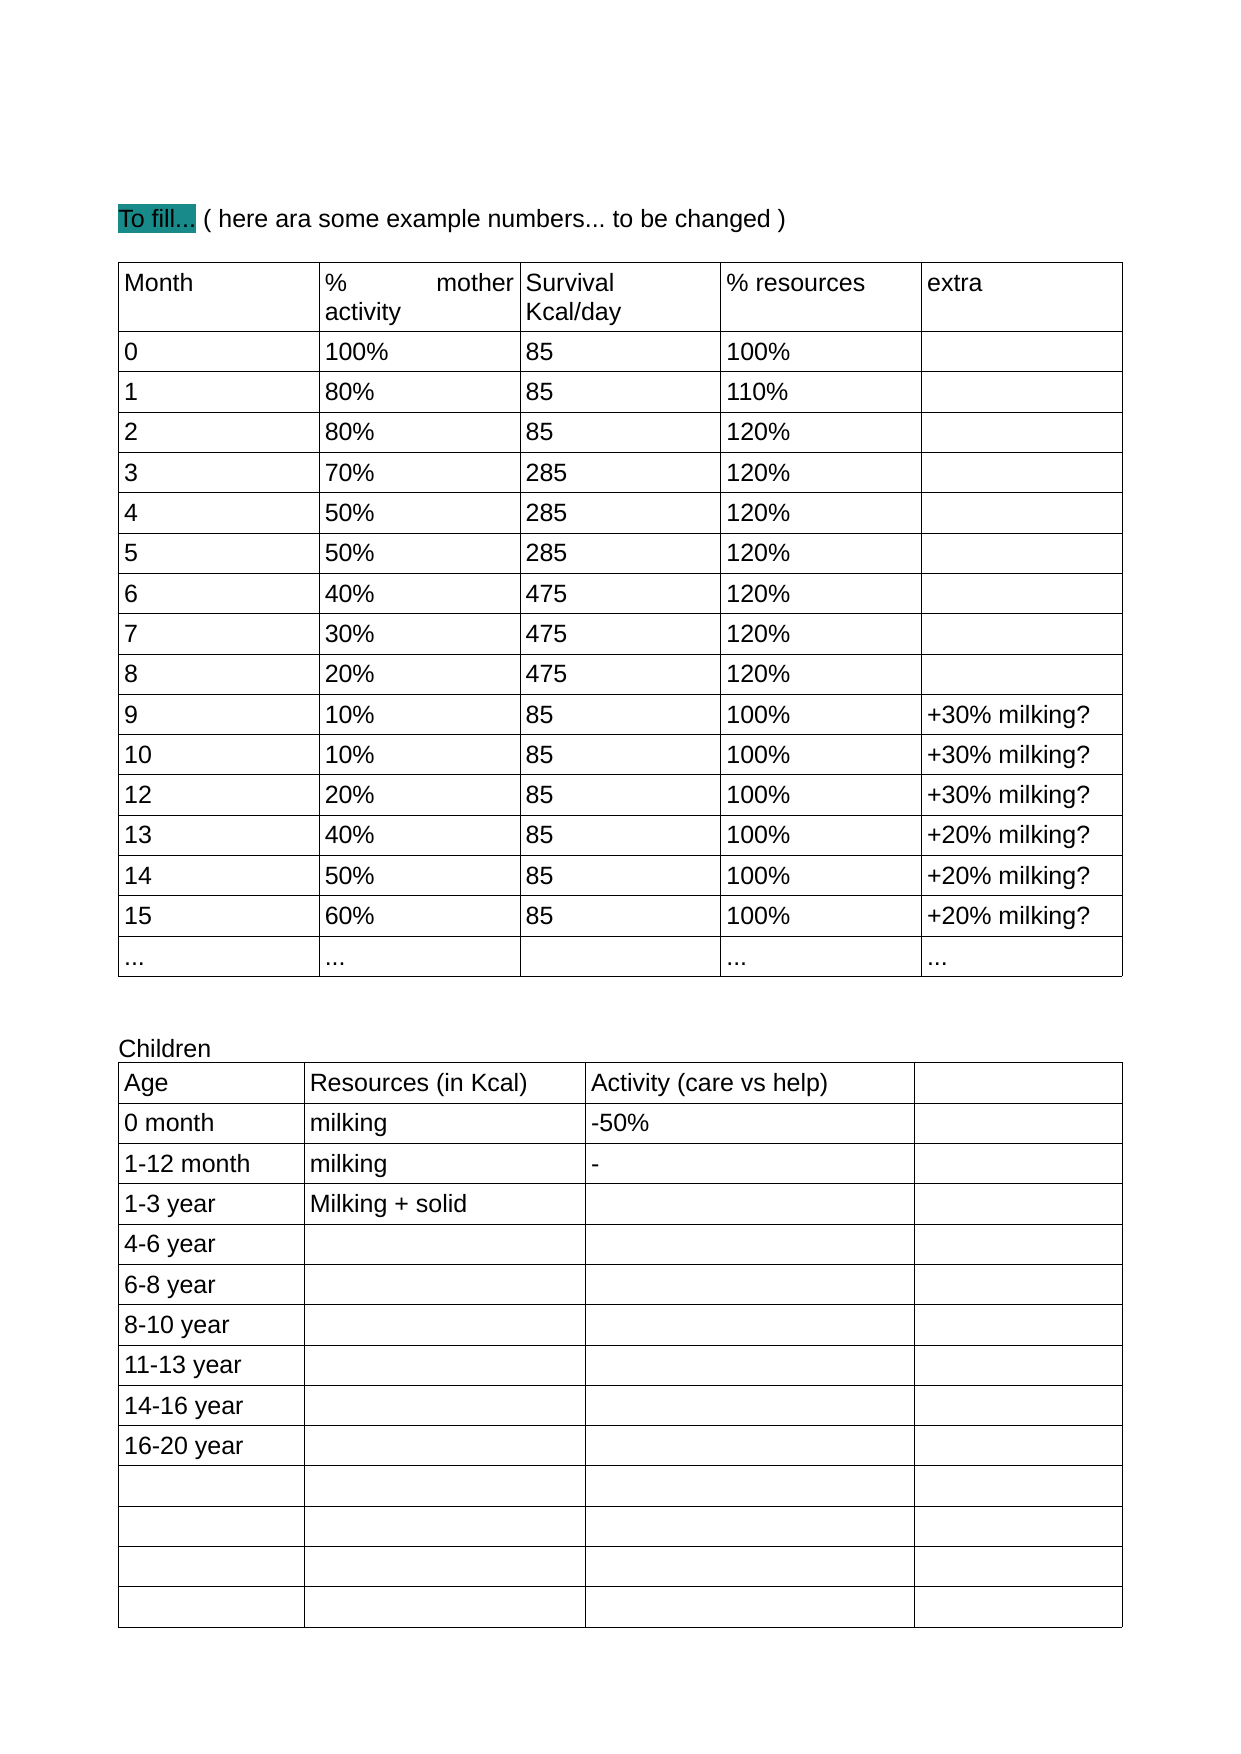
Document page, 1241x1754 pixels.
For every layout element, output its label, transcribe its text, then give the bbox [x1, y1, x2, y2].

table_cell 285 [521, 453, 720, 492]
table_cell [915, 1547, 1122, 1586]
table_cell [305, 1587, 585, 1627]
table_cell 85 [521, 332, 720, 371]
table_cell [915, 1507, 1122, 1546]
table_cell milking [305, 1104, 585, 1143]
table_cell 475 [521, 614, 720, 653]
table_cell 0 [119, 332, 319, 371]
table_cell [305, 1426, 585, 1465]
table_cell 20% [320, 655, 520, 694]
table_cell 6 [119, 574, 319, 613]
table_cell 6-8 year [119, 1265, 304, 1304]
table_cell 120% [721, 574, 921, 613]
table_cell +20% milking? [922, 856, 1122, 895]
table_cell 7 [119, 614, 319, 653]
table_header % resources [721, 263, 921, 331]
table_cell 14-16 year [119, 1386, 304, 1425]
table_cell 1-3 year [119, 1184, 304, 1223]
table_cell [586, 1265, 914, 1304]
table_cell [586, 1225, 914, 1264]
table_cell 8 [119, 655, 319, 694]
table_cell 1 [119, 372, 319, 412]
table_cell milking [305, 1144, 585, 1183]
table_cell 10 [119, 735, 319, 774]
table_cell 50% [320, 534, 520, 573]
table_cell ... [119, 937, 319, 976]
table_cell [922, 574, 1122, 613]
table_cell 100% [721, 856, 921, 895]
table_cell 120% [721, 534, 921, 573]
table_cell 14 [119, 856, 319, 895]
text To fill... ( here ara some example numbers... to be changed ) [118, 204, 1122, 233]
table_cell [586, 1507, 914, 1546]
table_header Activity (care vs help) [586, 1063, 914, 1103]
table_cell 85 [521, 372, 720, 412]
table_cell 70% [320, 453, 520, 492]
table_cell 3 [119, 453, 319, 492]
table_cell ... [721, 937, 921, 976]
table_cell [586, 1184, 914, 1223]
table_cell +30% milking? [922, 735, 1122, 774]
table_header extra [922, 263, 1122, 331]
table_cell 85 [521, 816, 720, 855]
table_cell [586, 1305, 914, 1344]
table_cell [119, 1507, 304, 1546]
table_cell 16-20 year [119, 1426, 304, 1465]
table_cell 110% [721, 372, 921, 412]
table_cell Milking + solid [305, 1184, 585, 1223]
table_cell [119, 1547, 304, 1586]
table_cell 0 month [119, 1104, 304, 1143]
table_cell [305, 1305, 585, 1344]
table_cell +30% milking? [922, 695, 1122, 734]
table_cell 100% [721, 332, 921, 371]
table_cell 120% [721, 493, 921, 532]
table_cell 8-10 year [119, 1305, 304, 1344]
table_cell [915, 1265, 1122, 1304]
table_cell [586, 1426, 914, 1465]
table_cell +20% milking? [922, 816, 1122, 855]
table_cell 100% [721, 775, 921, 815]
table_cell 4 [119, 493, 319, 532]
table_cell ... [922, 937, 1122, 976]
table_cell [922, 493, 1122, 532]
table_cell 85 [521, 775, 720, 815]
table_header [915, 1063, 1122, 1103]
table_cell [586, 1346, 914, 1385]
table_cell +20% milking? [922, 896, 1122, 936]
table_header Survival Kcal/day [521, 263, 720, 331]
table_cell 12 [119, 775, 319, 815]
table_cell [922, 534, 1122, 573]
table_cell 85 [521, 896, 720, 936]
table_cell 120% [721, 655, 921, 694]
table_cell [305, 1265, 585, 1304]
table_cell +30% milking? [922, 775, 1122, 815]
table_cell 10% [320, 735, 520, 774]
table_cell 120% [721, 453, 921, 492]
table_cell [305, 1346, 585, 1385]
table_cell 475 [521, 655, 720, 694]
table_header Month [119, 263, 319, 331]
table_cell [922, 614, 1122, 653]
table_cell [915, 1104, 1122, 1143]
table_cell - [586, 1144, 914, 1183]
table_cell [305, 1547, 585, 1586]
table_cell 13 [119, 816, 319, 855]
table_cell [922, 453, 1122, 492]
table_cell [586, 1587, 914, 1627]
table_cell 85 [521, 413, 720, 452]
table_cell 50% [320, 856, 520, 895]
table_cell 9 [119, 695, 319, 734]
table_cell [915, 1587, 1122, 1627]
table_cell 30% [320, 614, 520, 653]
table_cell [922, 655, 1122, 694]
table_cell 120% [721, 413, 921, 452]
table_cell 285 [521, 534, 720, 573]
table_header % mother activity [320, 263, 520, 331]
table_header Age [119, 1063, 304, 1103]
text Children [118, 1033, 1122, 1062]
table_cell [922, 332, 1122, 371]
table_cell [119, 1587, 304, 1627]
table_cell 85 [521, 735, 720, 774]
table_cell [305, 1466, 585, 1506]
table_header Resources (in Kcal) [305, 1063, 585, 1103]
table_cell 100% [721, 735, 921, 774]
table_cell [305, 1507, 585, 1546]
table_cell [915, 1184, 1122, 1223]
table_cell 475 [521, 574, 720, 613]
table_cell 5 [119, 534, 319, 573]
table_cell [915, 1144, 1122, 1183]
table_cell [915, 1466, 1122, 1506]
table_cell 40% [320, 816, 520, 855]
table_cell [915, 1305, 1122, 1344]
table_cell 40% [320, 574, 520, 613]
table_cell 2 [119, 413, 319, 452]
table_cell [915, 1426, 1122, 1465]
table_cell 120% [721, 614, 921, 653]
table_cell 60% [320, 896, 520, 936]
table_cell 20% [320, 775, 520, 815]
table_cell 10% [320, 695, 520, 734]
table_cell [915, 1386, 1122, 1425]
table_cell 100% [721, 816, 921, 855]
table_cell ... [320, 937, 520, 976]
table_cell 100% [721, 695, 921, 734]
table_cell [922, 372, 1122, 412]
table_cell 100% [320, 332, 520, 371]
table_cell 4-6 year [119, 1225, 304, 1264]
table_cell 85 [521, 695, 720, 734]
table_cell 1-12 month [119, 1144, 304, 1183]
table_cell 15 [119, 896, 319, 936]
table_cell [119, 1466, 304, 1506]
table_cell [586, 1386, 914, 1425]
table_cell [922, 413, 1122, 452]
table_cell 100% [721, 896, 921, 936]
table_cell [305, 1225, 585, 1264]
table_cell [521, 937, 720, 976]
table_cell -50% [586, 1104, 914, 1143]
table_cell 50% [320, 493, 520, 532]
table_cell 85 [521, 856, 720, 895]
table_cell [586, 1547, 914, 1586]
table_cell [305, 1386, 585, 1425]
table_cell 80% [320, 372, 520, 412]
table_cell 80% [320, 413, 520, 452]
table_cell [915, 1346, 1122, 1385]
table_cell 285 [521, 493, 720, 532]
table_cell 11-13 year [119, 1346, 304, 1385]
table_cell [586, 1466, 914, 1506]
table_cell [915, 1225, 1122, 1264]
